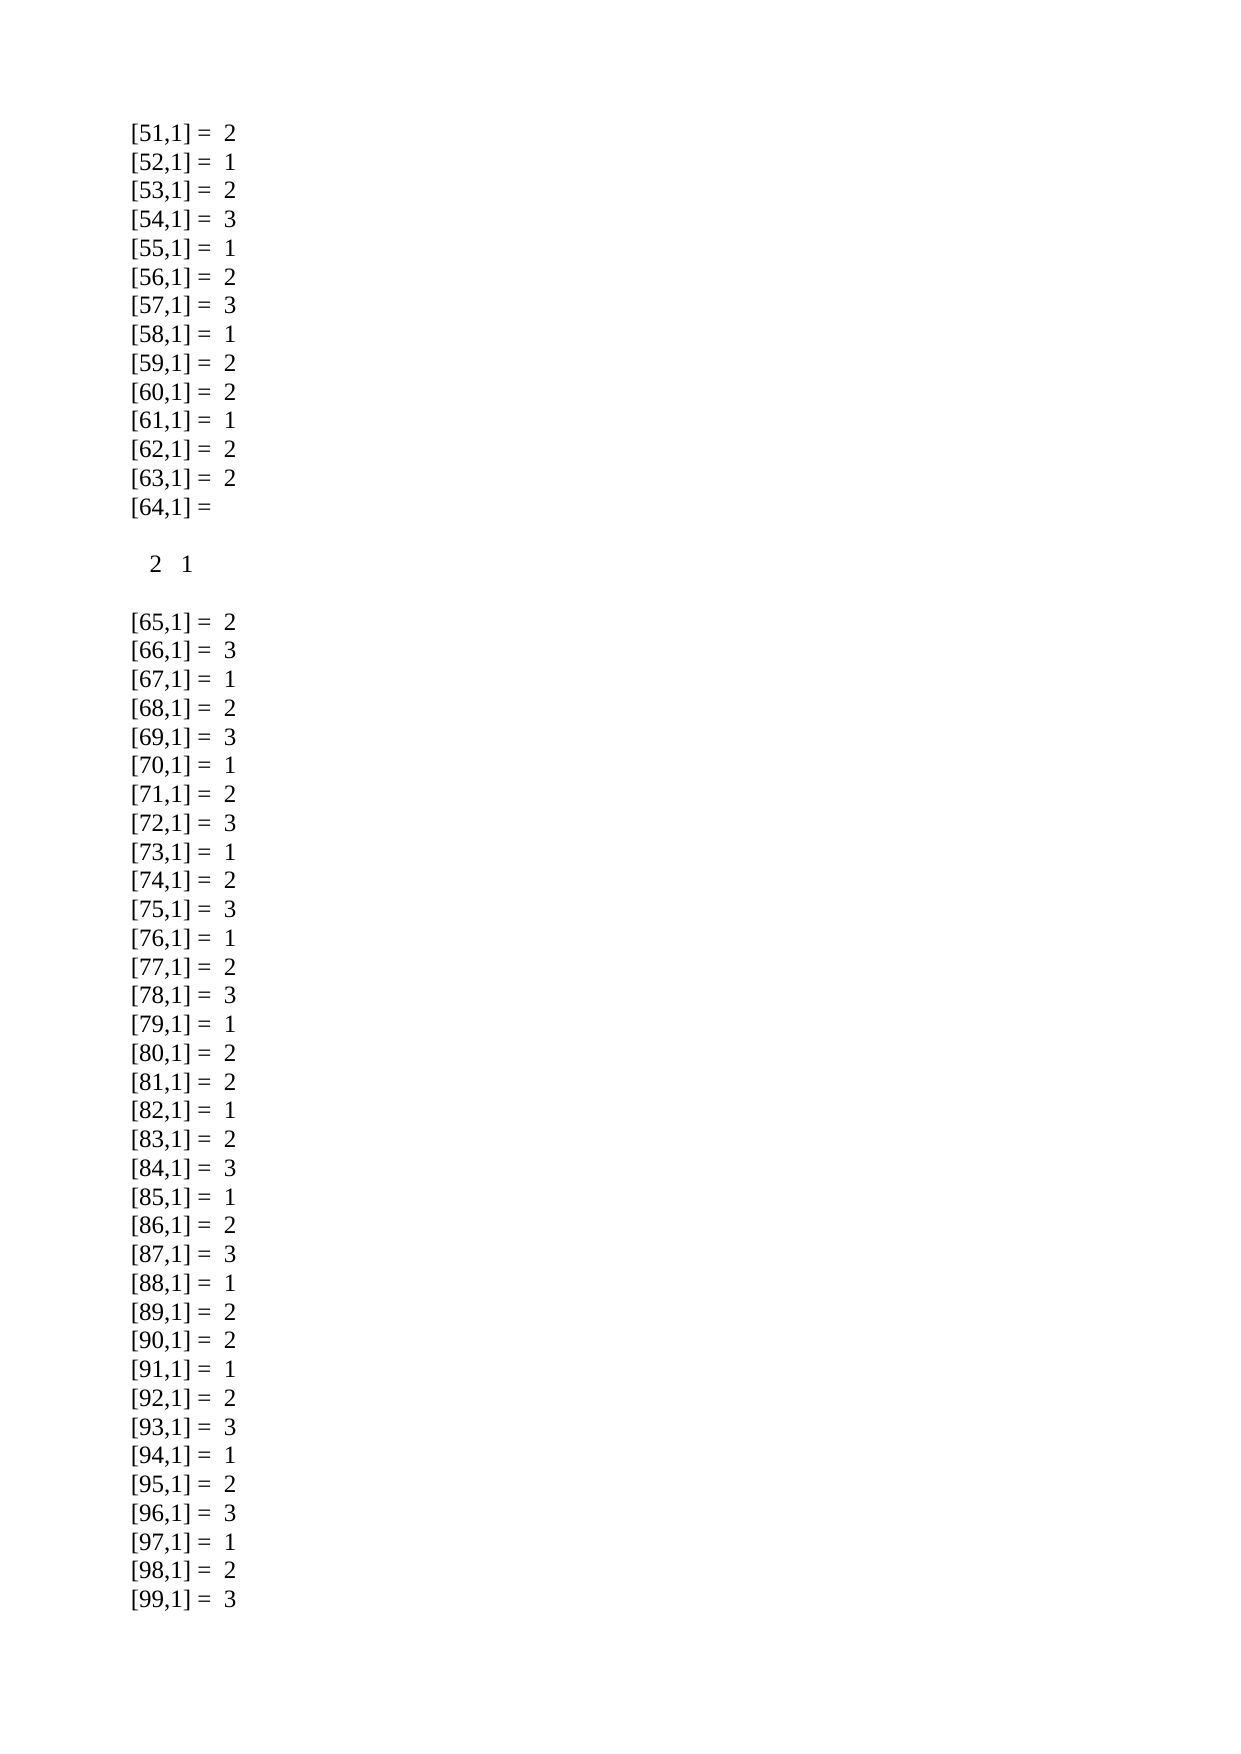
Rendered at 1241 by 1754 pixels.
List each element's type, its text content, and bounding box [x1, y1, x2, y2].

text [98,1] = 2 [118, 1556, 1122, 1584]
text [52,1] = 1 [118, 147, 1122, 176]
text [97,1] = 1 [118, 1527, 1122, 1556]
text [67,1] = 1 [118, 664, 1122, 693]
text [96,1] = 3 [118, 1498, 1122, 1527]
text [79,1] = 1 [118, 1009, 1122, 1038]
text [69,1] = 3 [118, 722, 1122, 751]
text [53,1] = 2 [118, 176, 1122, 204]
text [91,1] = 1 [118, 1354, 1122, 1383]
text [89,1] = 2 [118, 1297, 1122, 1326]
text [81,1] = 2 [118, 1067, 1122, 1096]
text [90,1] = 2 [118, 1326, 1122, 1354]
text [93,1] = 3 [118, 1412, 1122, 1441]
text [73,1] = 1 [118, 837, 1122, 866]
text [58,1] = 1 [118, 319, 1122, 348]
text [63,1] = 2 [118, 463, 1122, 492]
text [59,1] = 2 [118, 348, 1122, 377]
text [77,1] = 2 [118, 952, 1122, 981]
text [87,1] = 3 [118, 1239, 1122, 1268]
text [94,1] = 1 [118, 1441, 1122, 1469]
text [78,1] = 3 [118, 981, 1122, 1009]
text [82,1] = 1 [118, 1096, 1122, 1124]
text [71,1] = 2 [118, 779, 1122, 808]
text [84,1] = 3 [118, 1153, 1122, 1182]
text [51,1] = 2 [118, 118, 1122, 147]
text [80,1] = 2 [118, 1038, 1122, 1067]
text [56,1] = 2 [118, 262, 1122, 291]
text [66,1] = 3 [118, 636, 1122, 664]
text [85,1] = 1 [118, 1182, 1122, 1211]
text 2 1 [118, 549, 1122, 578]
text [68,1] = 2 [118, 693, 1122, 722]
text [75,1] = 3 [118, 894, 1122, 923]
text [57,1] = 3 [118, 291, 1122, 319]
text [76,1] = 1 [118, 923, 1122, 952]
text [70,1] = 1 [118, 751, 1122, 779]
text [60,1] = 2 [118, 377, 1122, 406]
text [95,1] = 2 [118, 1469, 1122, 1498]
text [83,1] = 2 [118, 1124, 1122, 1153]
text [54,1] = 3 [118, 204, 1122, 233]
text [92,1] = 2 [118, 1383, 1122, 1412]
text [72,1] = 3 [118, 808, 1122, 837]
text [88,1] = 1 [118, 1268, 1122, 1297]
text [65,1] = 2 [118, 607, 1122, 636]
text [86,1] = 2 [118, 1211, 1122, 1239]
text [62,1] = 2 [118, 434, 1122, 463]
text [55,1] = 1 [118, 233, 1122, 262]
text [99,1] = 3 [118, 1584, 1122, 1613]
text [64,1] = [118, 492, 1122, 521]
text [74,1] = 2 [118, 866, 1122, 894]
text [61,1] = 1 [118, 406, 1122, 434]
